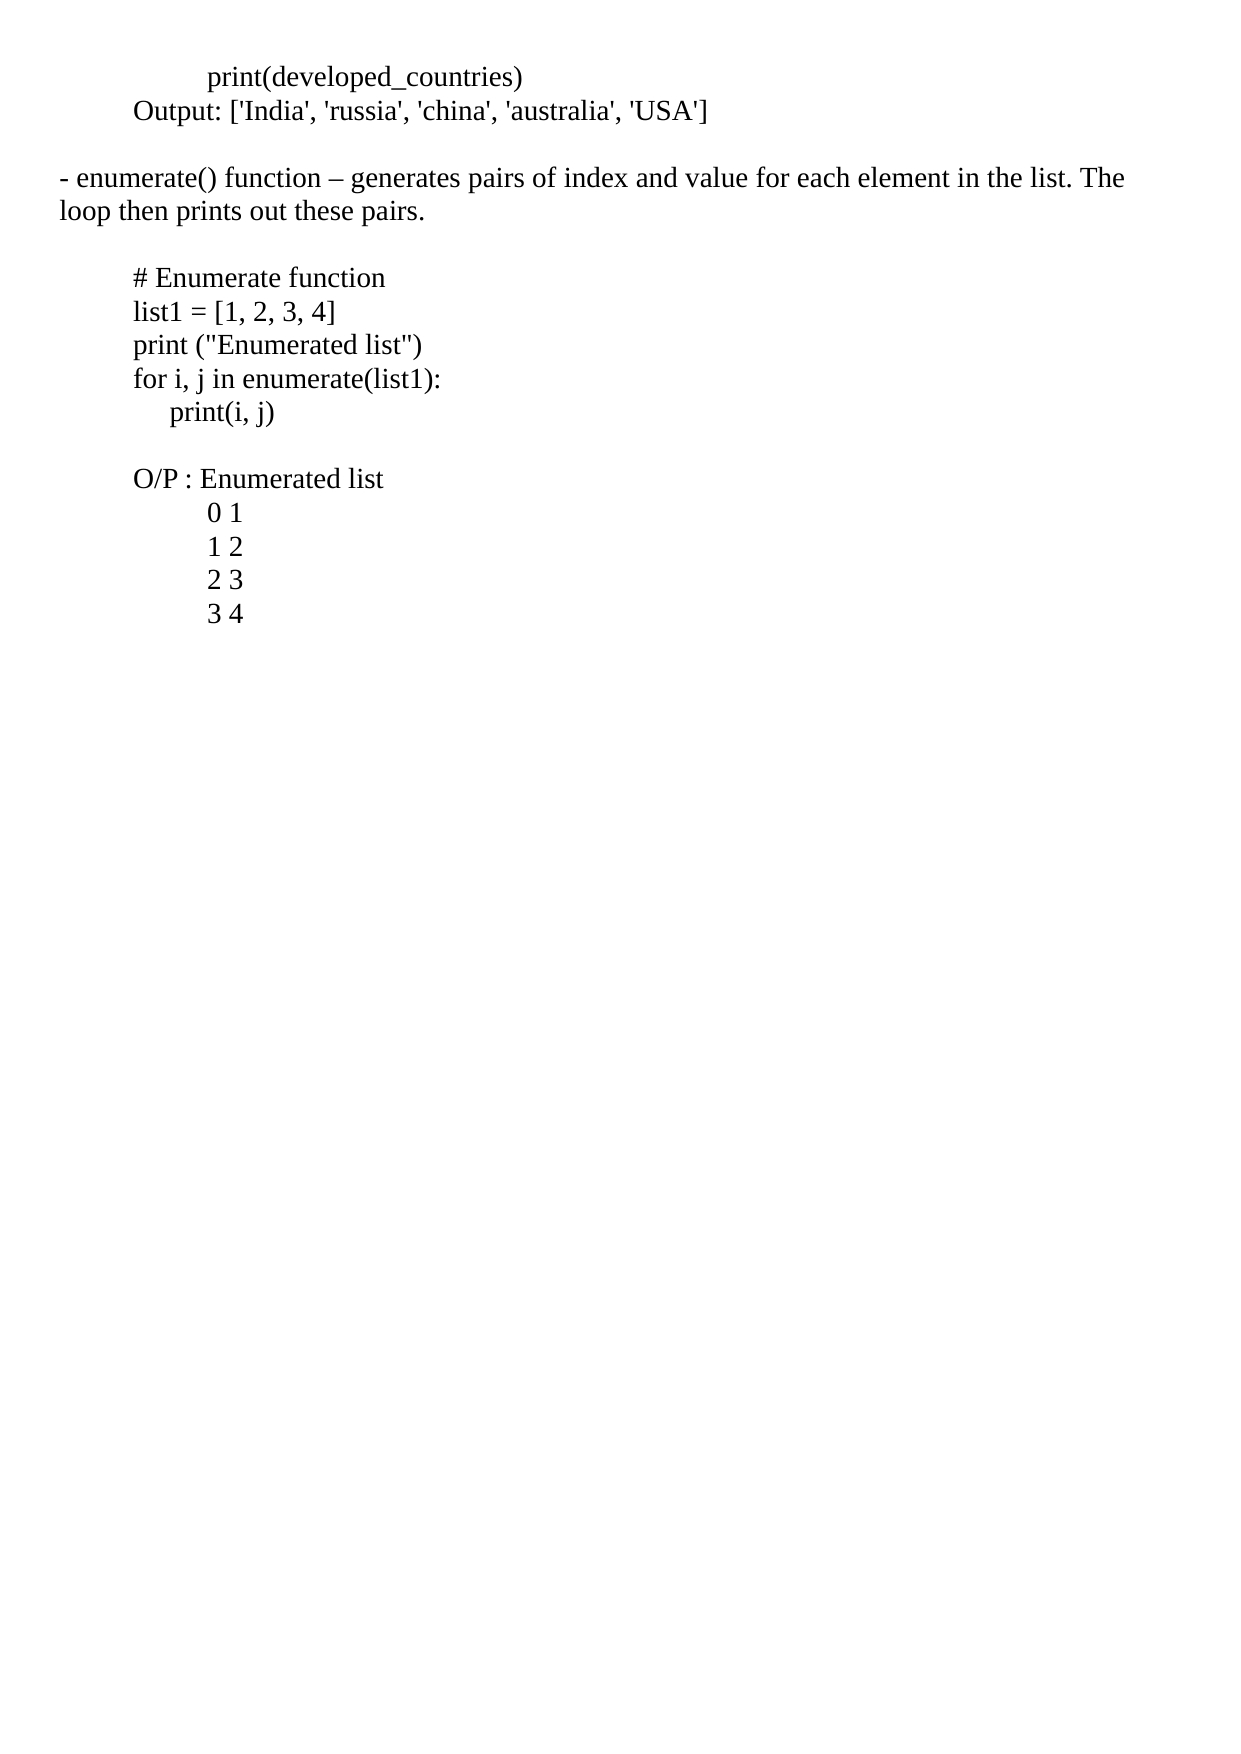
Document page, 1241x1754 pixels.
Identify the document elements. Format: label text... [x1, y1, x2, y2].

text list1 = [1, 2, 3, 4] [59, 294, 1181, 327]
text 3 4 [59, 596, 1181, 629]
text 1 2 [59, 529, 1181, 562]
text 0 1 [59, 495, 1181, 529]
text # Enumerate function [59, 260, 1181, 294]
text - enumerate() function – generates pairs of index and value for each element in the list. The loop then prints out these pairs. [59, 160, 1181, 227]
text print ("Enumerated list") [59, 327, 1181, 361]
text O/P : Enumerated list [59, 462, 1181, 495]
text print(i, j) [59, 394, 1181, 428]
text print(developed_countries) [59, 59, 1181, 93]
text 2 3 [59, 562, 1181, 596]
text for i, j in enumerate(list1): [59, 361, 1181, 394]
text Output: ['India', 'russia', 'china', 'australia', 'USA'] [59, 93, 1181, 126]
